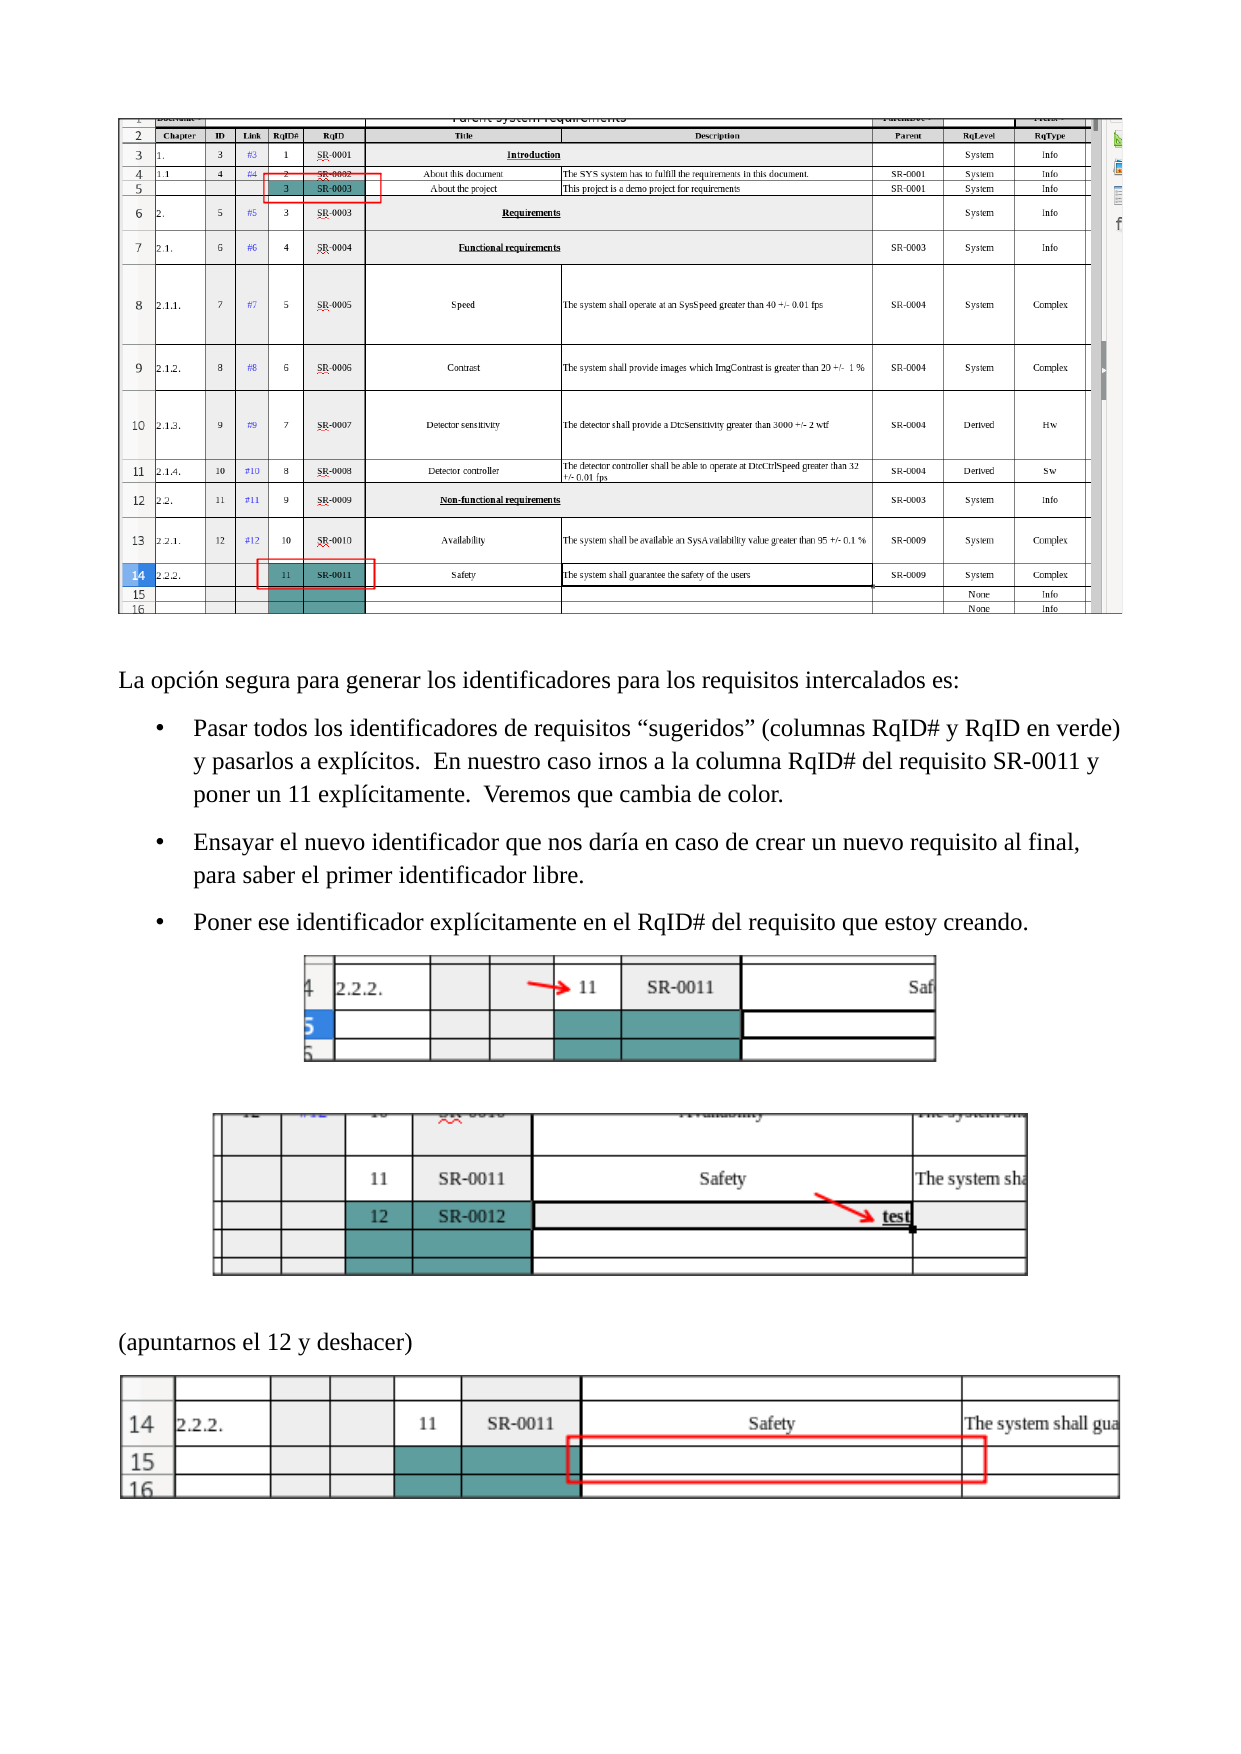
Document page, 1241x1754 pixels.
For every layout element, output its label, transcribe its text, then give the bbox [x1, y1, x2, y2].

picture [212, 1113, 1028, 1276]
picture [303, 955, 937, 1062]
picture [118, 118, 1123, 614]
text La opción segura para generar los identificadores para los requisitos intercalados es: [118, 666, 1122, 694]
list Ensayar el nuevo identificador que nos daría en caso de crear un nuevo requisito al final, para saber el primer identificador libre. [156, 827, 1122, 888]
list Poner ese identificador explícitamente en el RqID# del requisito que estoy creando. [156, 907, 1122, 936]
list Pasar todos los identificadores de requisitos “sugeridos” (columnas RqID# y RqID en verde) y pasarlos a explícitos. En nuestro caso irnos a la columna RqID# del requisito SR-0011 y poner un 11 explícitamente. Veremos que cambia de color. [156, 713, 1122, 808]
text (apuntarnos el 12 y deshacer) [118, 1327, 1122, 1356]
picture [120, 1375, 1121, 1499]
